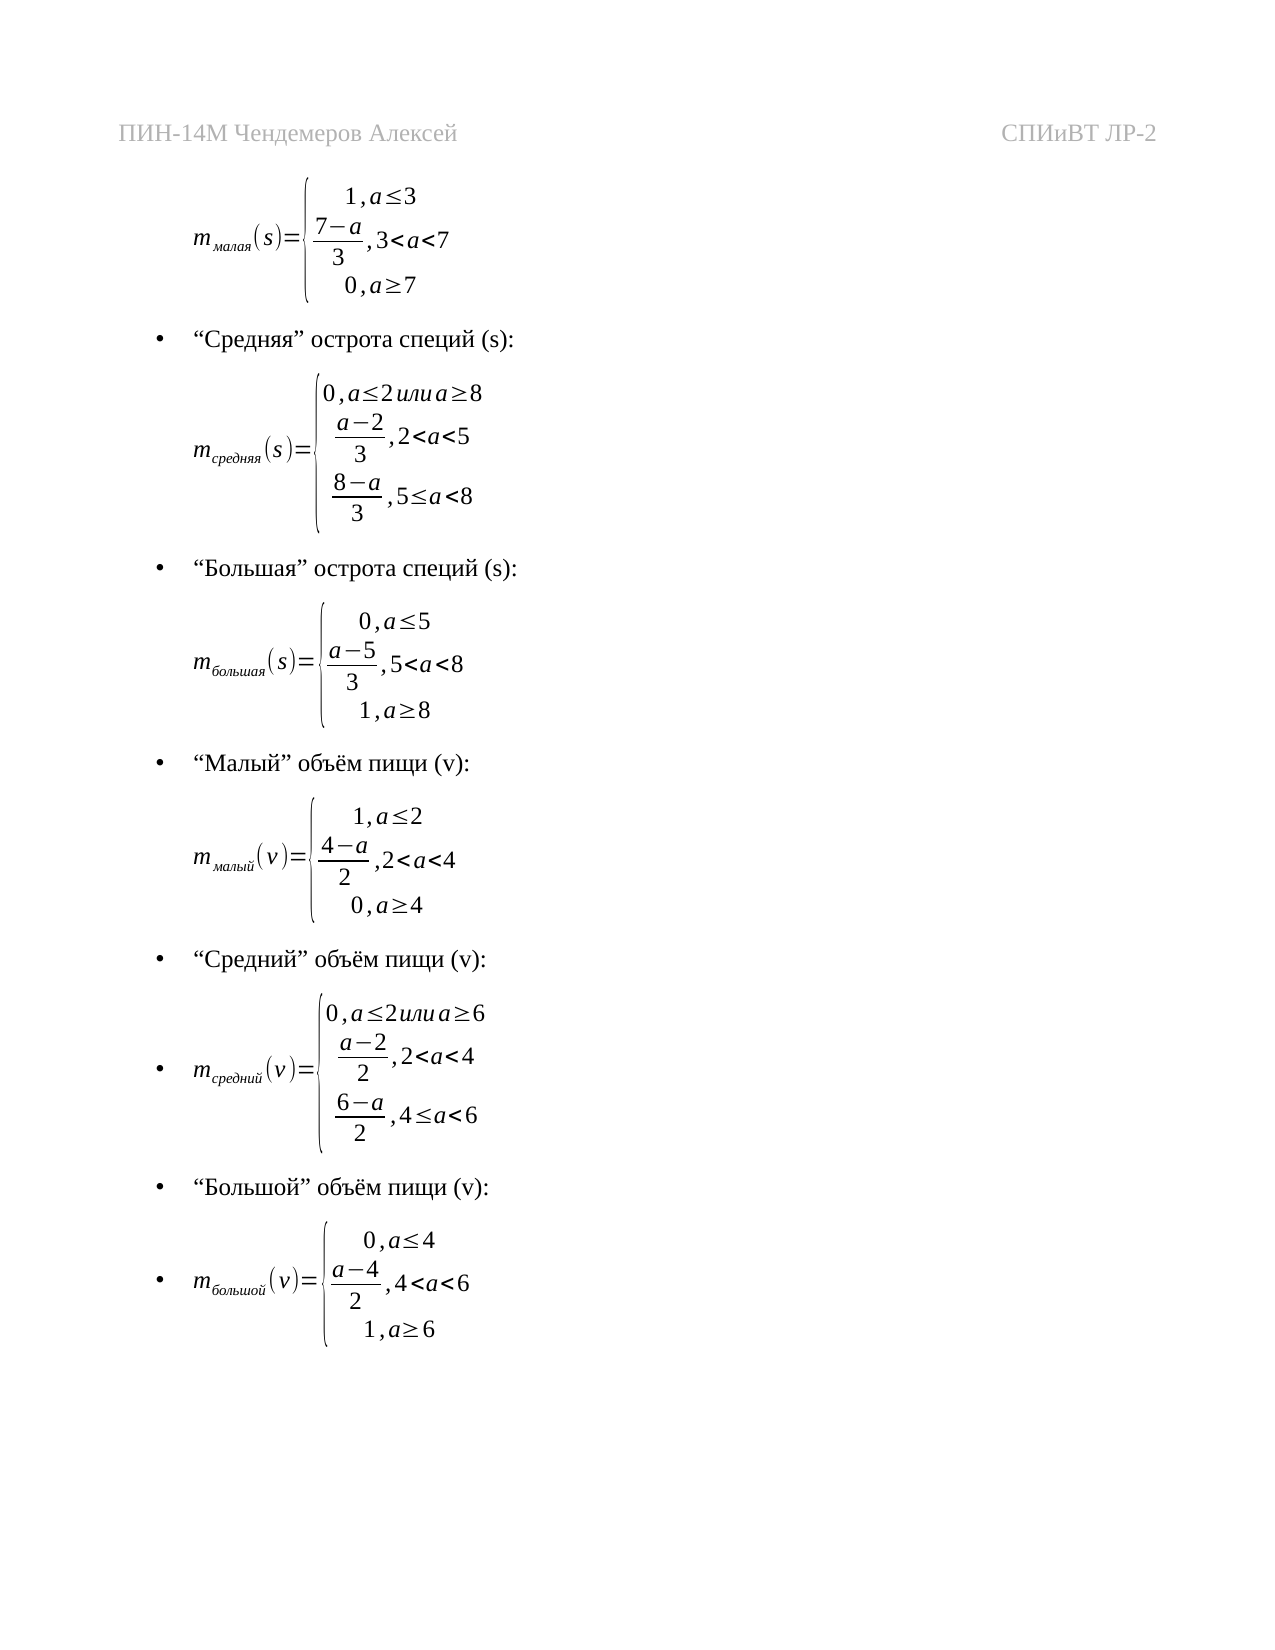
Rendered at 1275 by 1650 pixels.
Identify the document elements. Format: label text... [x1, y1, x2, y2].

list “Большой” объём пищи (v): [156, 1172, 1157, 1201]
list “Средняя” острота специй (s): [156, 324, 1157, 353]
list “Большая” острота специй (s): [156, 553, 1157, 582]
list “Средний” объём пищи (v): [156, 944, 1157, 972]
list “Малый” объём пищи (v): [156, 748, 1157, 777]
